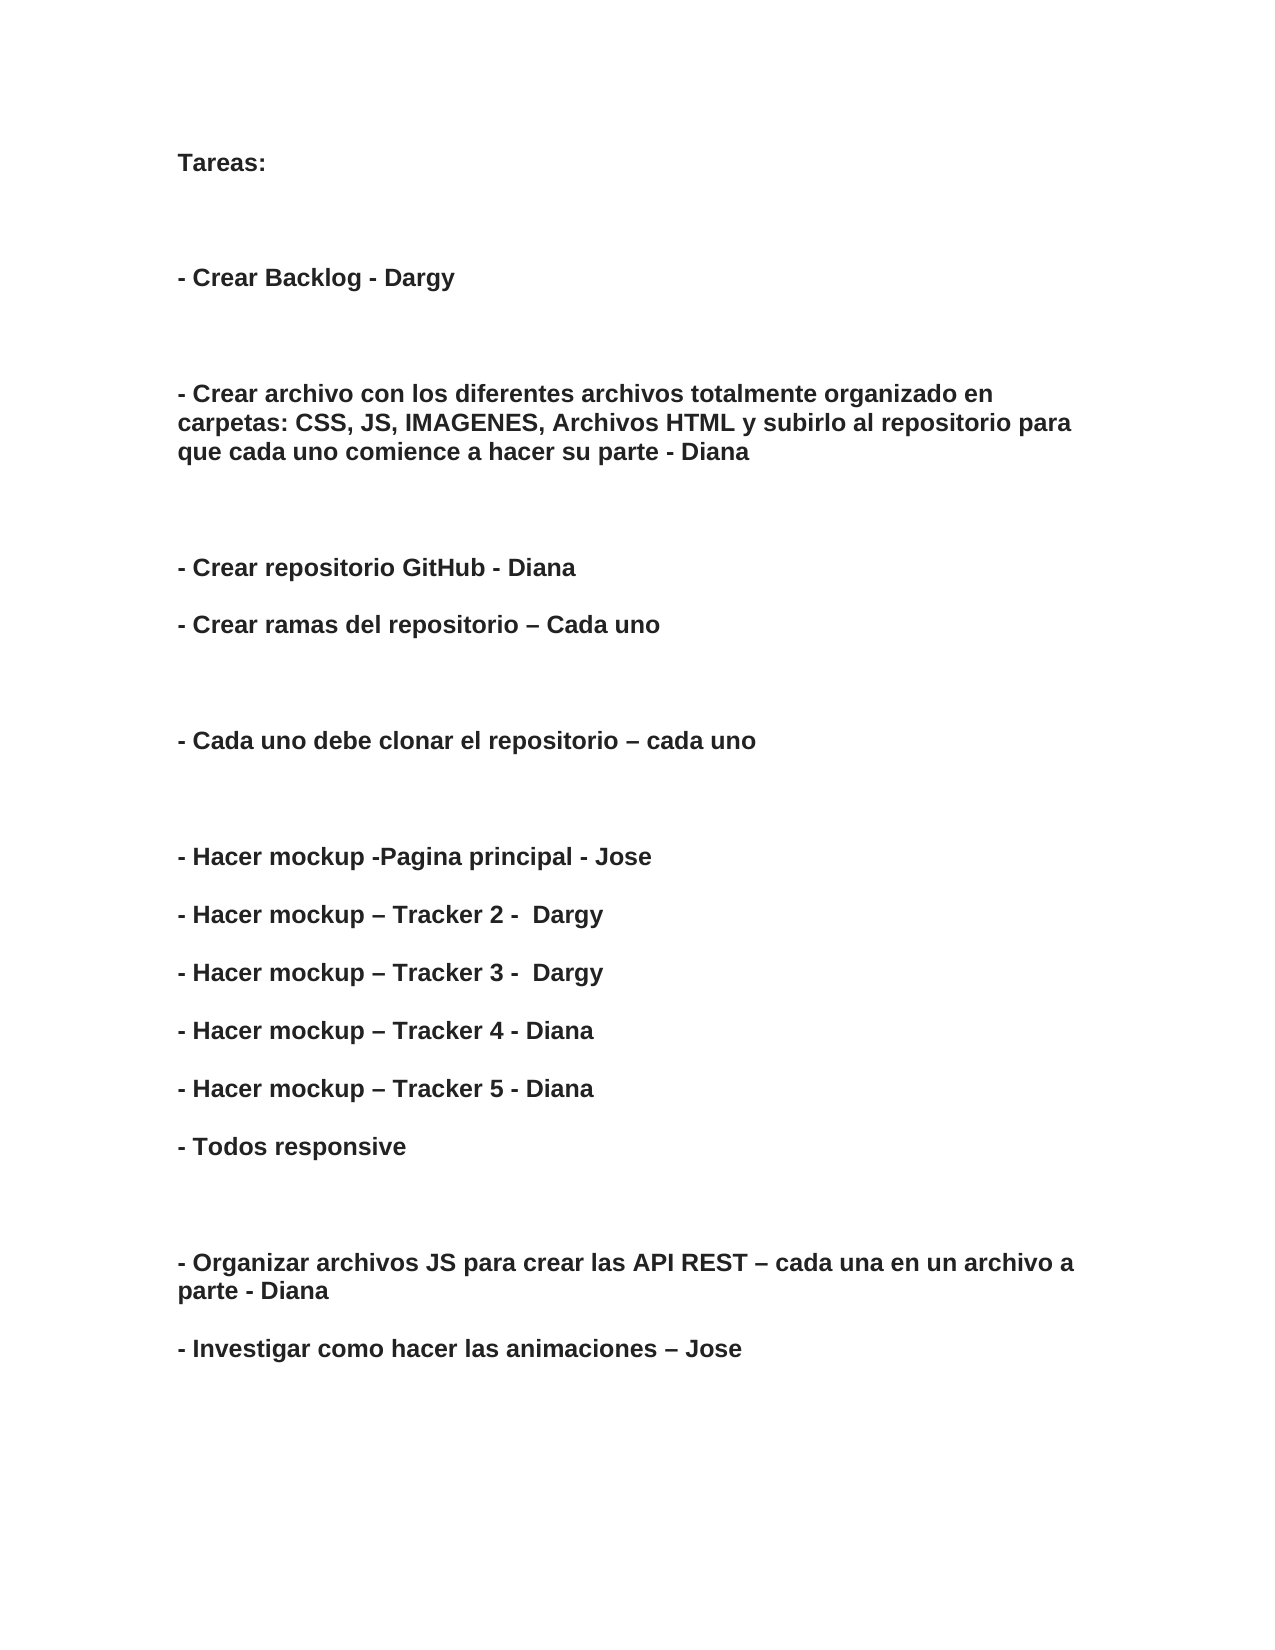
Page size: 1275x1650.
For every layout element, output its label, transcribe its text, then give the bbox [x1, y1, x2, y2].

text - Hacer mockup – Tracker 5 - Diana [177, 1074, 1098, 1103]
text - Todos responsive [177, 1132, 1098, 1161]
text - Hacer mockup – Tracker 3 - Dargy [177, 958, 1098, 987]
text - Crear repositorio GitHub - Diana [177, 553, 1098, 581]
text - Cada uno debe clonar el repositorio – cada uno [177, 726, 1098, 755]
text Tareas: [177, 148, 1098, 176]
text - Crear ramas del repositorio – Cada uno [177, 611, 1098, 639]
text - Crear Backlog - Dargy [177, 263, 1098, 292]
text - Hacer mockup -Pagina principal - Jose [177, 842, 1098, 871]
text - Crear archivo con los diferentes archivos totalmente organizado en carpetas: CSS, JS, IMAGENES, Archivos HTML y subirlo al repositorio para que cada uno comience a hacer su parte - Diana [177, 379, 1098, 466]
text - Organizar archivos JS para crear las API REST – cada una en un archivo a parte - Diana [177, 1248, 1098, 1305]
text - Hacer mockup – Tracker 2 - Dargy [177, 900, 1098, 929]
text - Investigar como hacer las animaciones – Jose [177, 1334, 1098, 1363]
text - Hacer mockup – Tracker 4 - Diana [177, 1016, 1098, 1045]
